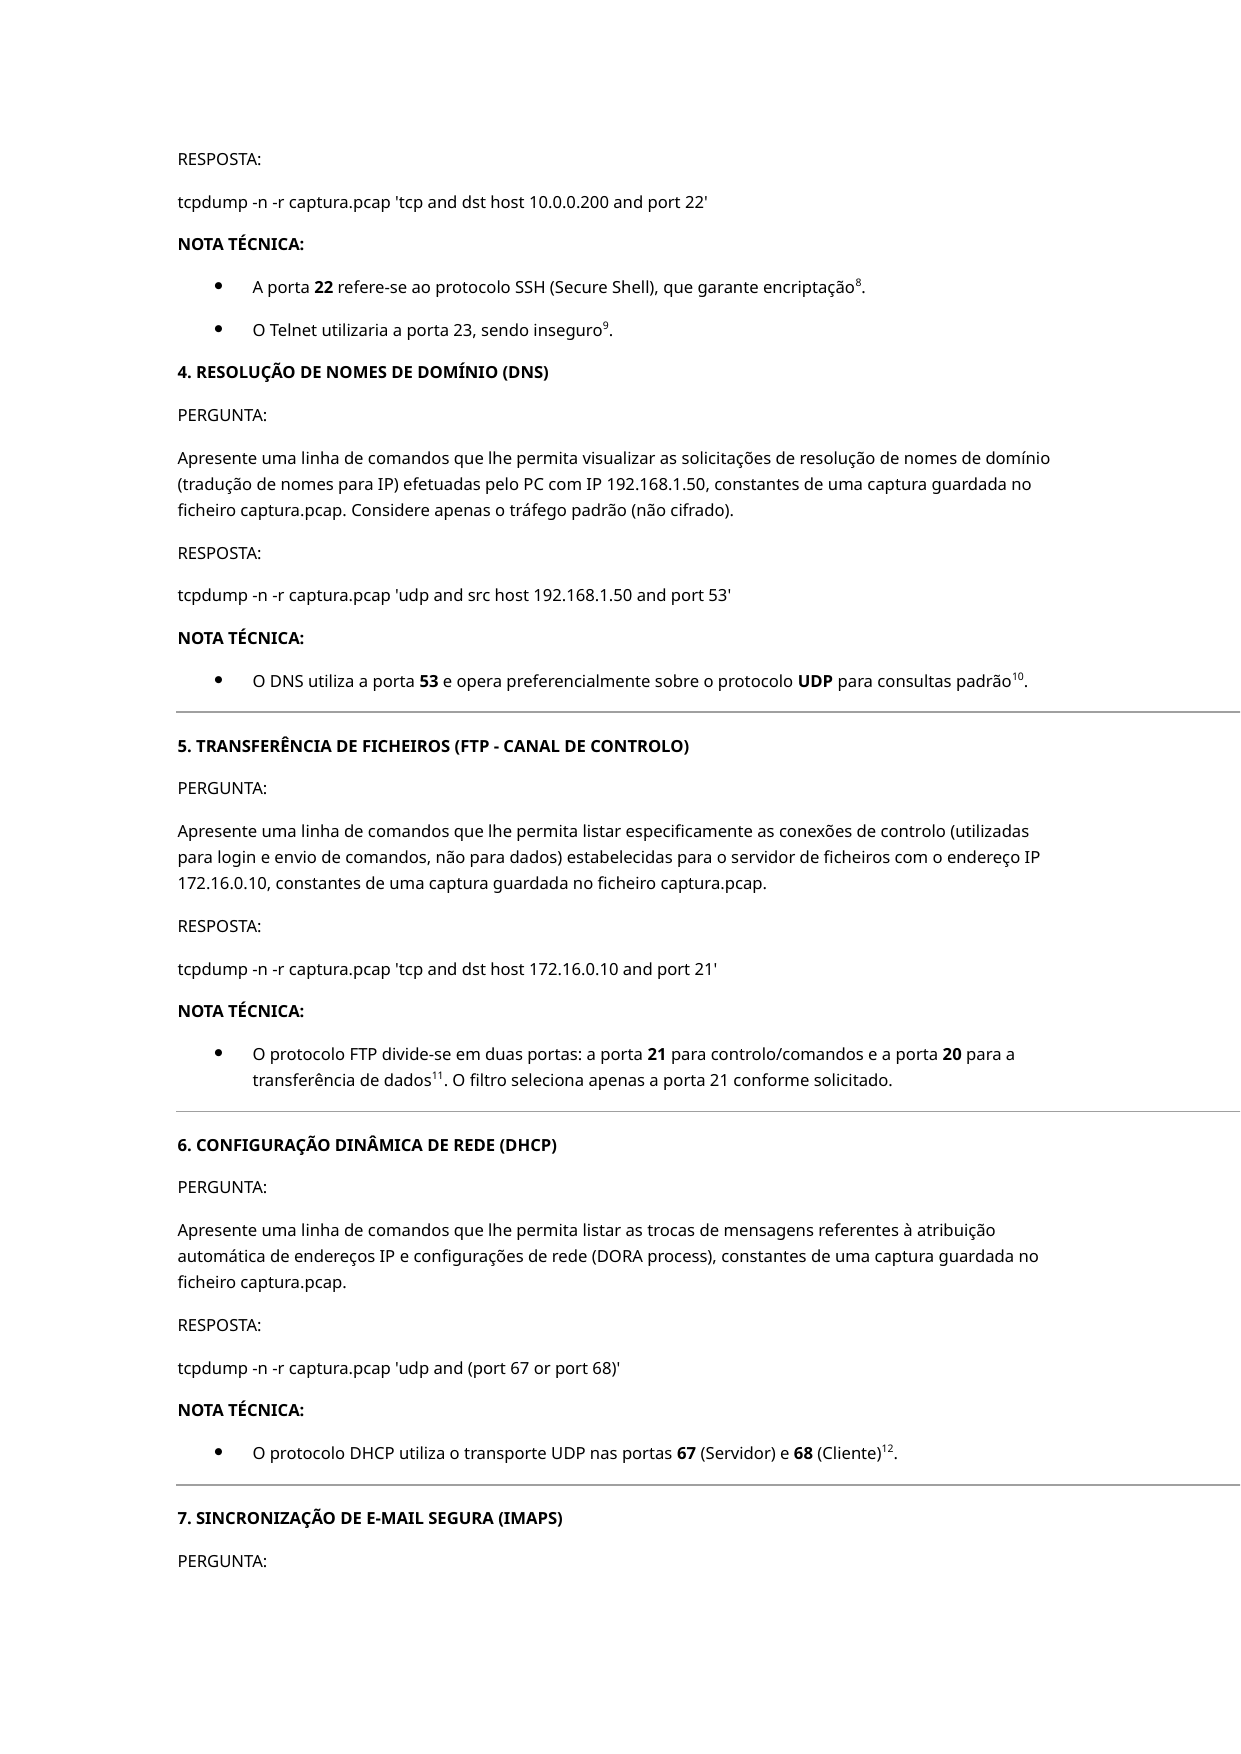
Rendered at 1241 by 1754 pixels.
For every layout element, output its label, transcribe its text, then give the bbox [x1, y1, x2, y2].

text NOTA TÉCNICA: [177, 1000, 1063, 1023]
text Apresente uma linha de comandos que lhe permita visualizar as solicitações de resolução de nomes de domínio (tradução de nomes para IP) efetuadas pelo PC com IP 192.168.1.50, constantes de uma captura guardada no ficheiro captura.pcap. Considere apenas o tráfego padrão (não cifrado). [177, 447, 1063, 521]
text 4. RESOLUÇÃO DE NOMES DE DOMÍNIO (DNS) [177, 361, 1063, 384]
list A porta 22 refere-se ao protocolo SSH (Secure Shell), que garante encriptação8. [215, 276, 1063, 298]
text Apresente uma linha de comandos que lhe permita listar especificamente as conexões de controlo (utilizadas para login e envio de comandos, não para dados) estabelecidas para o servidor de ficheiros com o endereço IP 172.16.0.10, constantes de uma captura guardada no ficheiro captura.pcap. [177, 820, 1063, 894]
list O protocolo FTP divide-se em duas portas: a porta 21 para controlo/comandos e a porta 20 para a transferência de dados11. O filtro seleciona apenas a porta 21 conforme solicitado. [215, 1043, 1063, 1091]
text PERGUNTA: [177, 1549, 1063, 1572]
text tcpdump -n -r captura.pcap 'tcp and dst host 10.0.0.200 and port 22' [177, 190, 1063, 213]
text tcpdump -n -r captura.pcap 'udp and src host 192.168.1.50 and port 53' [177, 584, 1063, 607]
text RESPOSTA: [177, 1314, 1063, 1336]
text Apresente uma linha de comandos que lhe permita listar as trocas de mensagens referentes à atribuição automática de endereços IP e configurações de rede (DORA process), constantes de uma captura guardada no ficheiro captura.pcap. [177, 1219, 1063, 1294]
text PERGUNTA: [177, 1176, 1063, 1199]
text RESPOSTA: [177, 914, 1063, 937]
text 6. CONFIGURAÇÃO DINÂMICA DE REDE (DHCP) [177, 1133, 1063, 1156]
text NOTA TÉCNICA: [177, 627, 1063, 649]
list O Telnet utilizaria a porta 23, sendo inseguro9. [215, 318, 1063, 341]
text PERGUNTA: [177, 404, 1063, 427]
text PERGUNTA: [177, 777, 1063, 800]
text RESPOSTA: [177, 541, 1063, 564]
text tcpdump -n -r captura.pcap 'tcp and dst host 172.16.0.10 and port 21' [177, 957, 1063, 980]
list O protocolo DHCP utiliza o transporte UDP nas portas 67 (Servidor) e 68 (Cliente)12. [215, 1442, 1063, 1464]
text NOTA TÉCNICA: [177, 233, 1063, 256]
list O DNS utiliza a porta 53 e opera preferencialmente sobre o protocolo UDP para consultas padrão10. [215, 669, 1063, 692]
text 7. SINCRONIZAÇÃO DE E-MAIL SEGURA (IMAPS) [177, 1507, 1063, 1529]
text RESPOSTA: [177, 148, 1063, 170]
text NOTA TÉCNICA: [177, 1399, 1063, 1422]
text 5. TRANSFERÊNCIA DE FICHEIROS (FTP - CANAL DE CONTROLO) [177, 734, 1063, 757]
text tcpdump -n -r captura.pcap 'udp and (port 67 or port 68)' [177, 1356, 1063, 1379]
